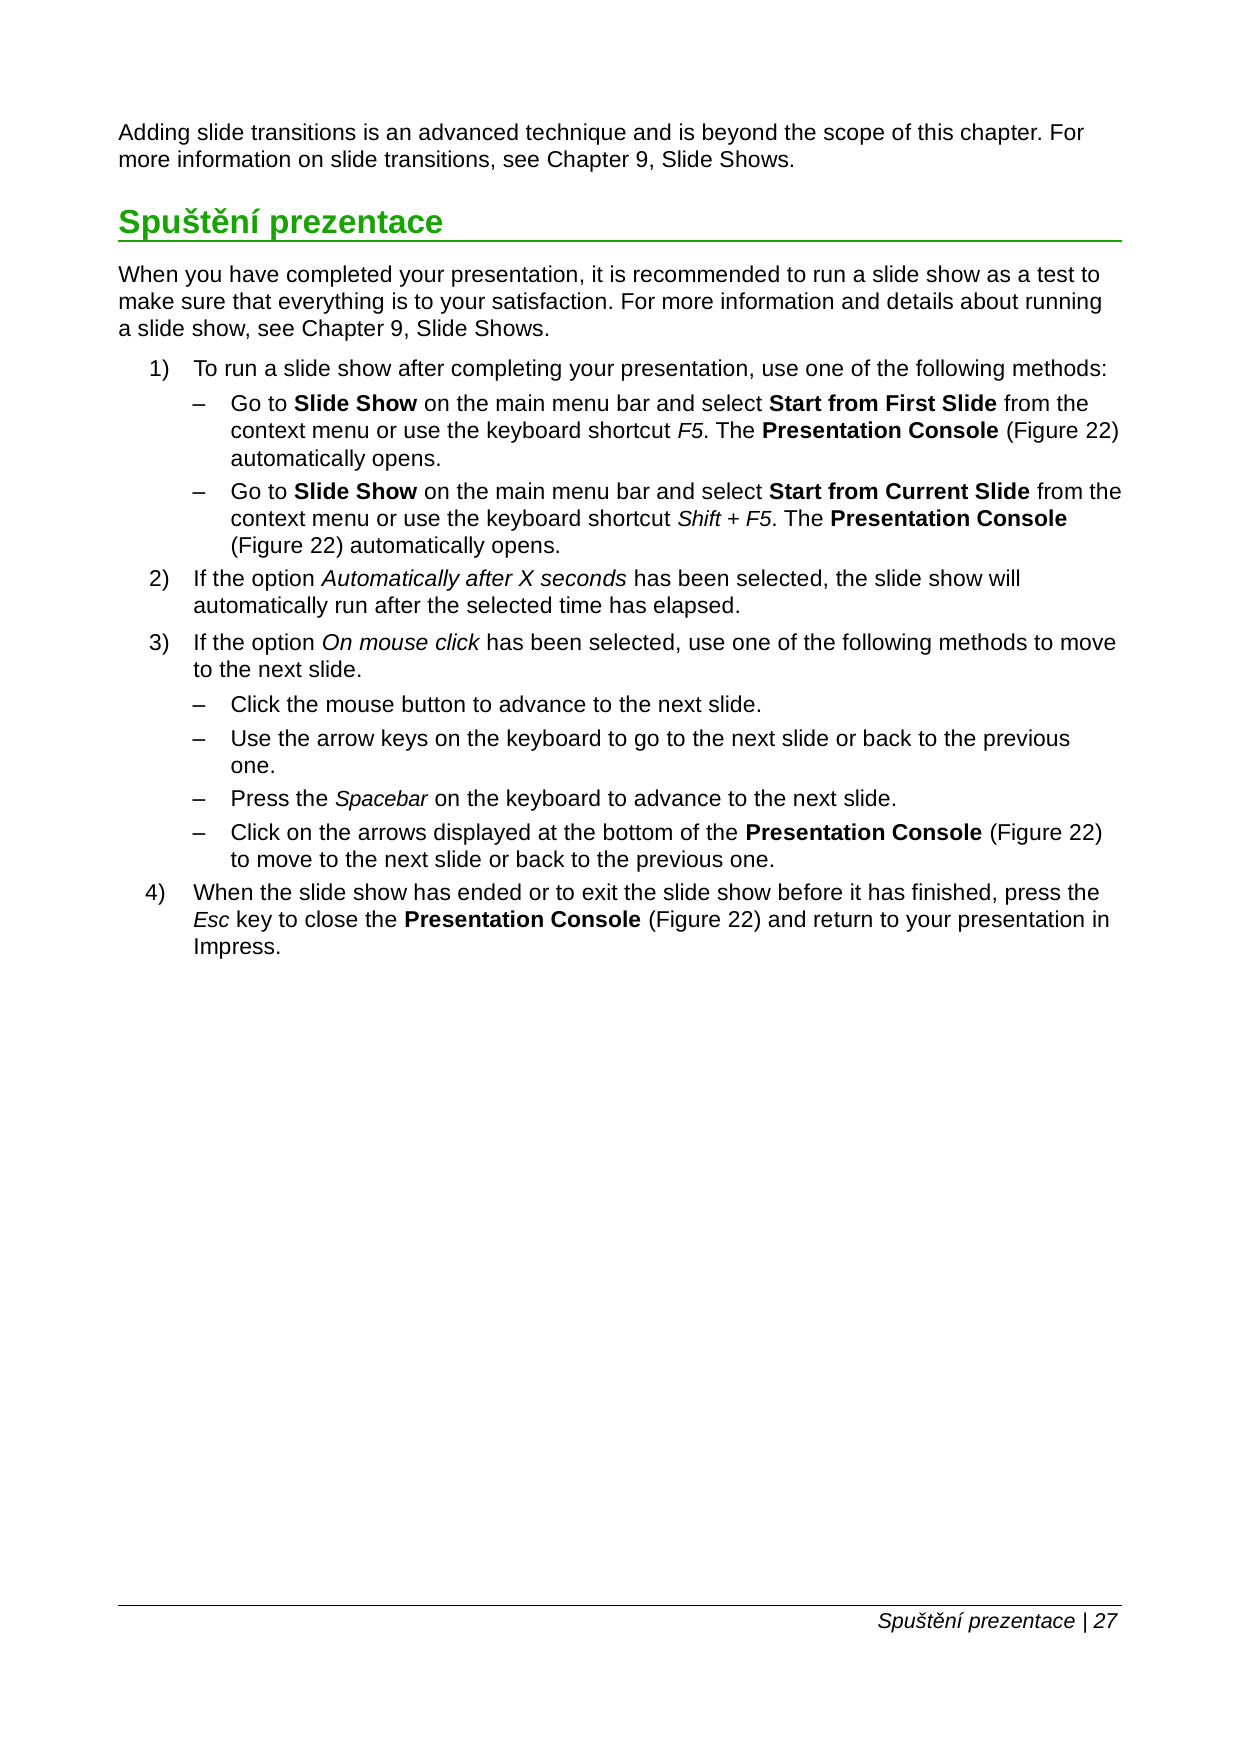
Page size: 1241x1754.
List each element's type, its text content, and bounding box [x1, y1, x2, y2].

list Use the arrow keys on the keyboard to go to the next slide or back to the previous one. [192, 724, 1122, 778]
list When the slide show has ended or to exit the slide show before it has finished, press the Esc key to close the Presentation Console (Figure 22) and return to your presentation in Impress. [165, 878, 1122, 959]
list Press the Spacebar on the keyboard to advance to the next slide. [192, 784, 1122, 812]
list Click on the arrows displayed at the bottom of the Presentation Console (Figure 22) to move to the next slide or back to the previous one. [192, 818, 1122, 872]
text When you have completed your presentation, it is recommended to run a slide show as a test to make sure that everything is to your satisfaction. For more information and details about running a slide show, see Chapter 9, Slide Shows. [118, 260, 1122, 341]
list If the option Automatically after X seconds has been selected, the slide show will automatically run after the selected time has elapsed. [169, 565, 1122, 619]
list If the option On mouse click has been selected, use one of the following methods to move to the next slide. [169, 628, 1122, 682]
list Go to Slide Show on the main menu bar and select Start from Current Slide from the context menu or use the keyboard shortcut Shift + F5. The Presentation Console (Figure 22) automatically opens. [192, 477, 1122, 558]
list Go to Slide Show on the main menu bar and select Start from First Slide from the context menu or use the keyboard shortcut F5. The Presentation Console (Figure 22) automatically opens. [192, 390, 1122, 471]
list Click the mouse button to advance to the next slide. [192, 691, 1122, 718]
text Adding slide transitions is an advanced technique and is beyond the scope of this chapter. For more information on slide transitions, see Chapter 9, Slide Shows. [118, 118, 1122, 172]
subtitle Spuštění prezentace [118, 202, 1122, 240]
list To run a slide show after completing your presentation, use one of the following methods: [169, 354, 1122, 381]
